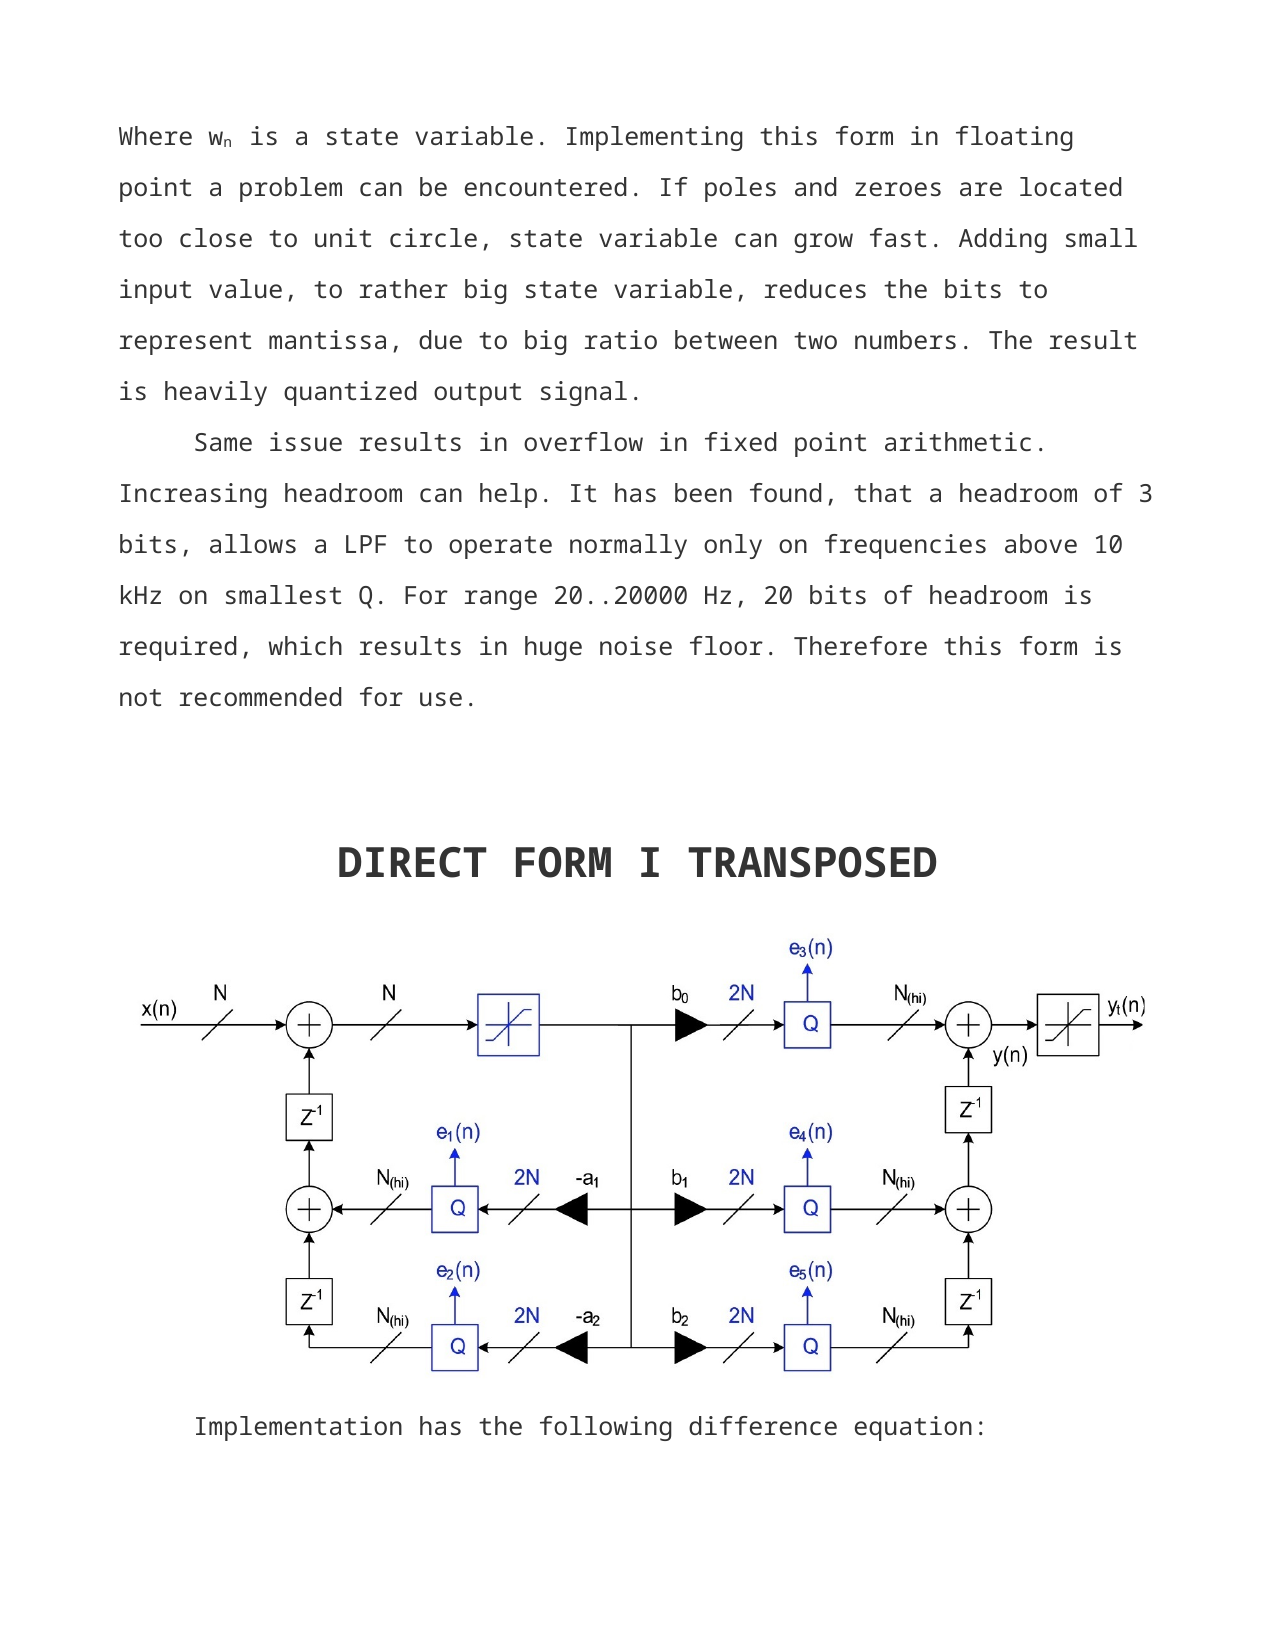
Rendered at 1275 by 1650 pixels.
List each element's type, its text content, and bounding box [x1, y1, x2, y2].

text Same issue results in overflow in fixed point arithmetic. Increasing headroom can help. It has been found, that a headroom of 3 bits, allows a LPF to operate normally only on frequencies above 10 kHz on smallest Q. For range 20..20000 Hz, 20 bits of headroom is required, which results in huge noise floor. Therefore this form is not recommended for use. [118, 424, 1157, 714]
text Implementation has the following difference equation: [118, 1392, 1157, 1443]
picture [118, 917, 1157, 1392]
text Where wn is a state variable. Implementing this form in floating point a problem can be encountered. If poles and zeroes are located too close to unit circle, state variable can grow fast. Adding small input value, to rather big state variable, reduces the bits to represent mantissa, due to big ratio between two numbers. The result is heavily quantized output signal. [118, 118, 1157, 407]
text DIRECT FORM I TRANSPOSED [118, 833, 1157, 889]
